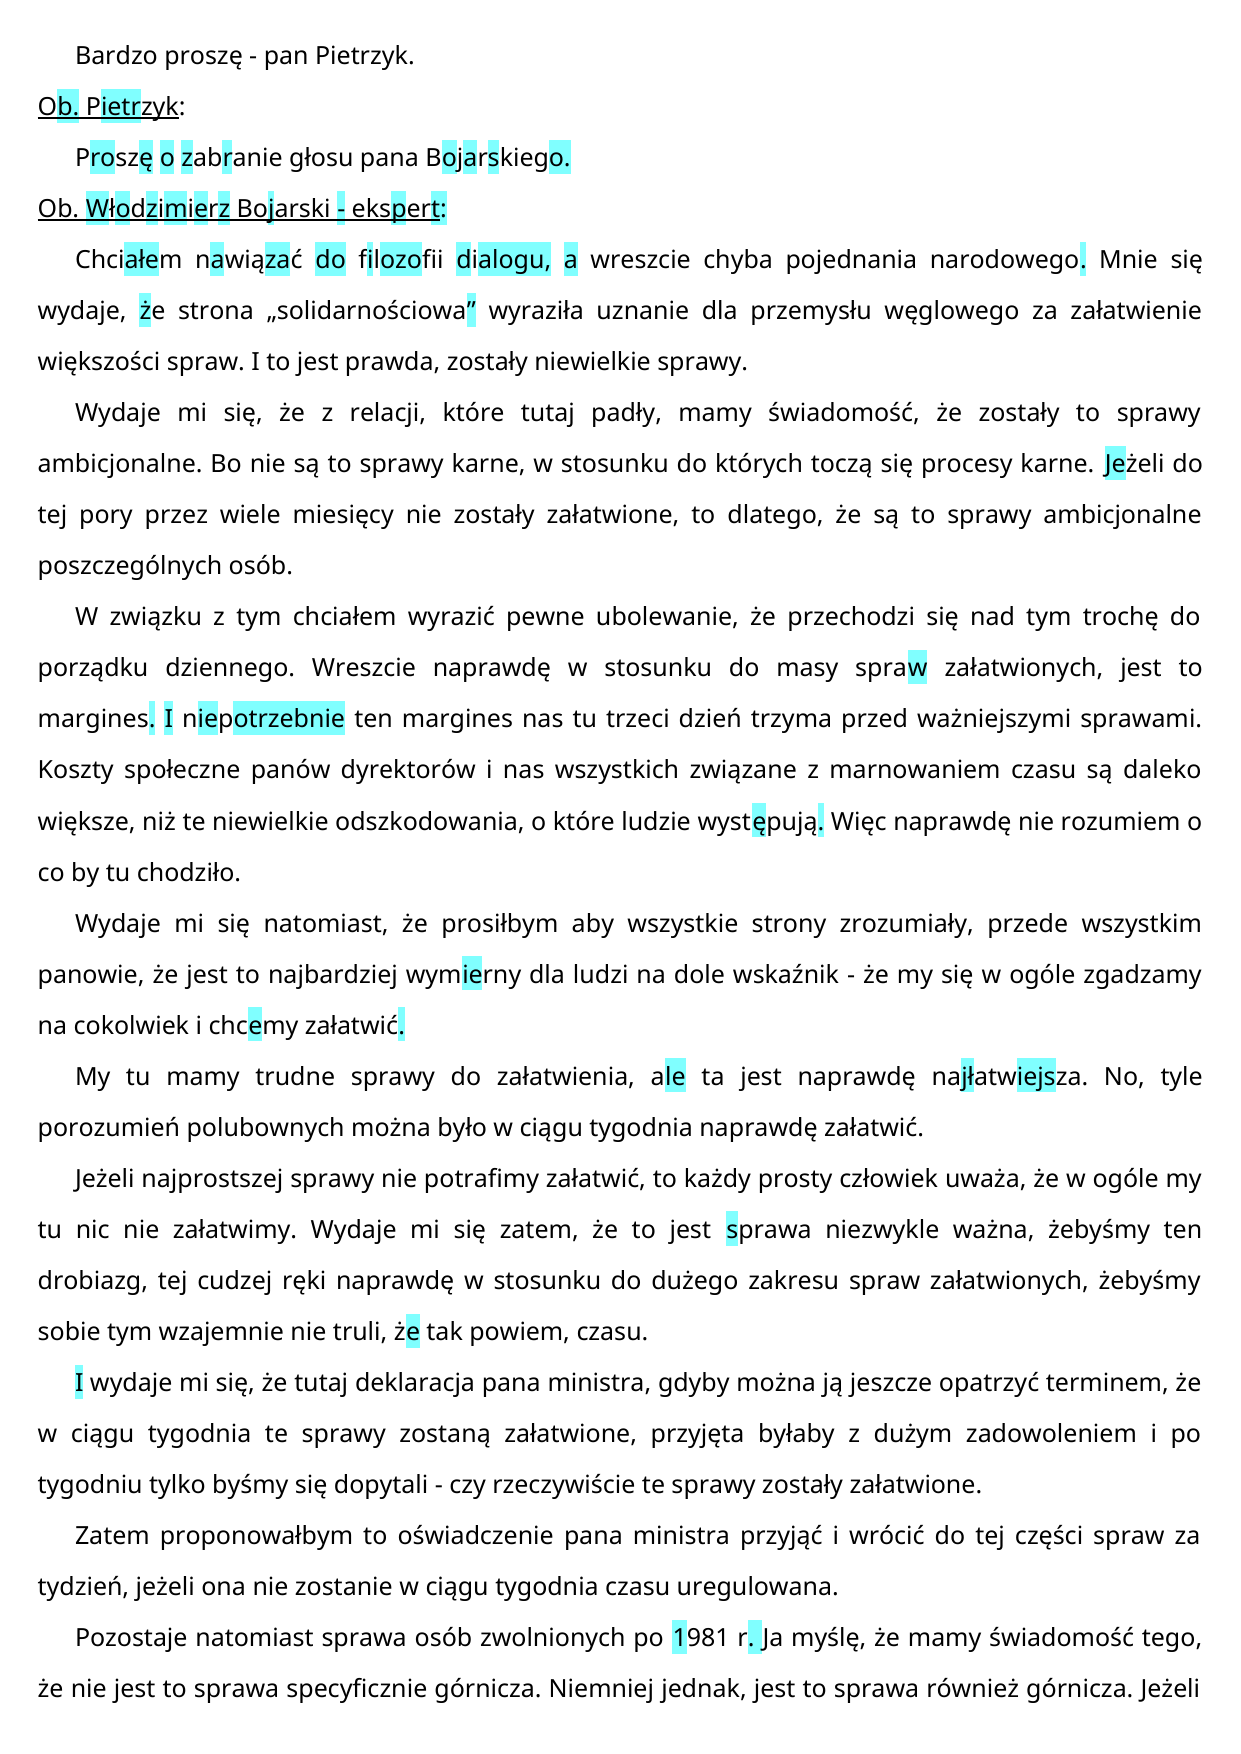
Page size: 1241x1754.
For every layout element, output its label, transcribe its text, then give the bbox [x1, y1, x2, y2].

text I wydaje mi się, że tutaj deklaracja pana ministra, gdyby można ją jeszcze opatrzyć terminem, że w ciągu tygodnia te sprawy zostaną załatwione, przyjęta byłaby z dużym zadowoleniem i po tygodniu tylko byśmy się dopytali - czy rzeczywiście te sprawy zostały załatwione. [37, 1364, 1203, 1501]
text Jeżeli najprostszej sprawy nie potrafimy załatwić, to każdy prosty człowiek uważa, że w ogóle my tu nic nie załatwimy. Wydaje mi się zatem, że to jest sprawa niezwykle ważna, żebyśmy ten drobiazg, tej cudzej ręki naprawdę w stosunku do dużego zakresu spraw załatwionych, żebyśmy sobie tym wzajemnie nie truli, że tak powiem, czasu. [37, 1160, 1203, 1348]
text Ob. Pietrzyk: [37, 88, 1203, 123]
text Ob. Włodzimierz Bojarski - ekspert: [37, 191, 1203, 225]
text My tu mamy trudne sprawy do załatwienia, ale ta jest naprawdę najłatwiejsza. No, tyle porozumień polubownych można było w ciągu tygodnia naprawdę załatwić. [37, 1058, 1203, 1143]
text Zatem proponowałbym to oświadczenie pana ministra przyjąć i wrócić do tej części spraw za tydzień, jeżeli ona nie zostanie w ciągu tygodnia czasu uregulowana. [37, 1518, 1203, 1603]
text Wydaje mi się natomiast, że prosiłbym aby wszystkie strony zrozumiały, przede wszystkim panowie, że jest to najbardziej wymierny dla ludzi na dole wskaźnik - że my się w ogóle zgadzamy na cokolwiek i chcemy załatwić. [37, 905, 1203, 1041]
text Pozostaje natomiast sprawa osób zwolnionych po 1981 r. Ja myślę, że mamy świadomość tego, że nie jest to sprawa specyficznie górnicza. Niemniej jednak, jest to sprawa również górnicza. Jeżeli [37, 1620, 1203, 1705]
text Bardzo proszę - pan Pietrzyk. [37, 37, 1203, 72]
text W związku z tym chciałem wyrazić pewne ubolewanie, że przechodzi się nad tym trochę do porządku dziennego. Wreszcie naprawdę w stosunku do masy spraw załatwionych, jest to margines. I niepotrzebnie ten margines nas tu trzeci dzień trzyma przed ważniejszymi sprawami. Koszty społeczne panów dyrektorów i nas wszystkich związane z marnowaniem czasu są daleko większe, niż te niewielkie odszkodowania, o które ludzie występują. Więc naprawdę nie rozumiem o co by tu chodziło. [37, 599, 1203, 888]
text Chciałem nawiązać do filozofii dialogu, a wreszcie chyba pojednania narodowego. Mnie się wydaje, że strona „solidarnościowa” wyraziła uznanie dla przemysłu węglowego za załatwienie większości spraw. I to jest prawda, zostały niewielkie sprawy. [37, 242, 1203, 378]
text Proszę o zabranie głosu pana Bojarskiego. [37, 139, 1203, 174]
text Wydaje mi się, że z relacji, które tutaj padły, mamy świadomość, że zostały to sprawy ambicjonalne. Bo nie są to sprawy karne, w stosunku do których toczą się procesy karne. Jeżeli do tej pory przez wiele miesięcy nie zostały załatwione, to dlatego, że są to sprawy ambicjonalne poszczególnych osób. [37, 395, 1203, 582]
